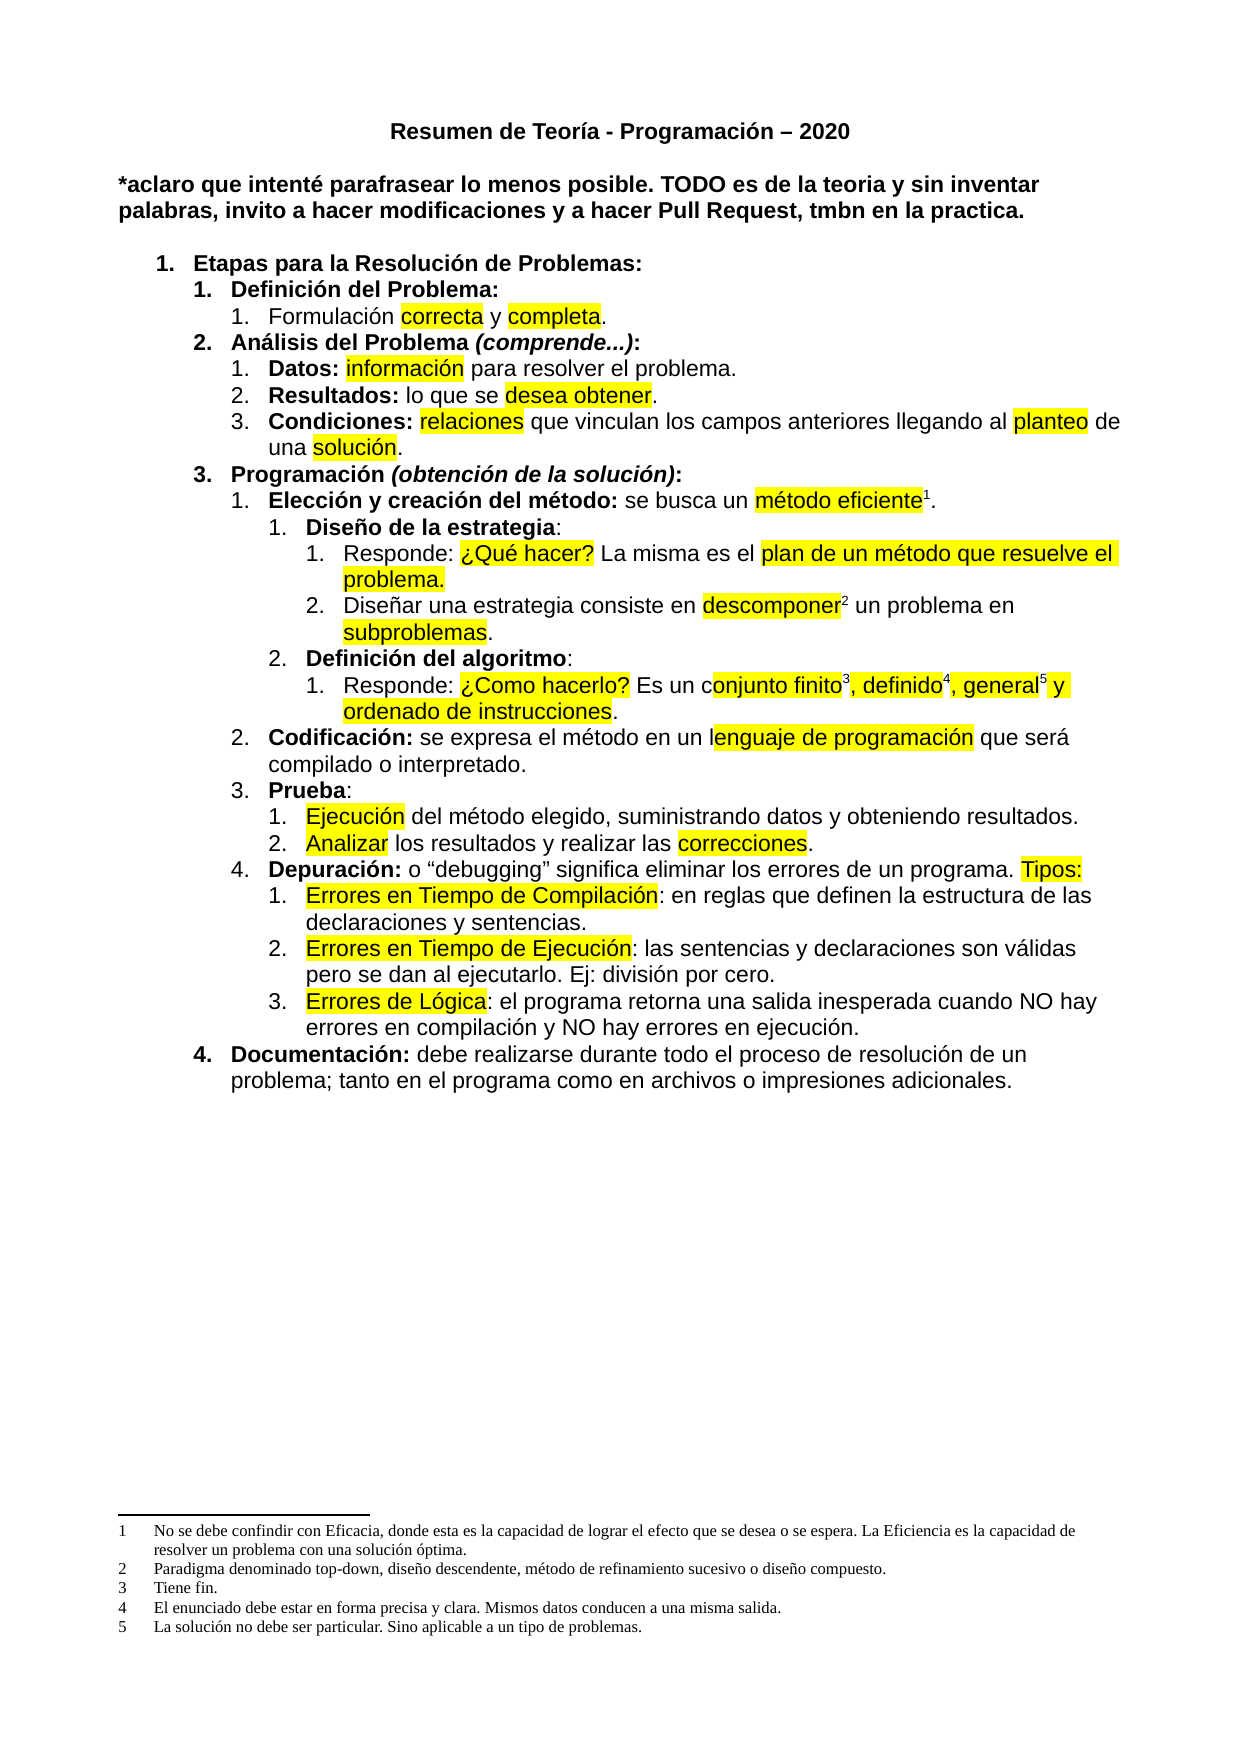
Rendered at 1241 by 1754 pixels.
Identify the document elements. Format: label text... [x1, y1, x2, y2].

list Codificación: se expresa el método en un lenguaje de programación que será compilado o interpretado. [231, 724, 1122, 777]
list Elección y creación del método: se busca un método eficiente. [231, 487, 1122, 513]
list Definición del Problema: [193, 276, 1122, 303]
list Responde: ¿Como hacerlo? Es un conjunto finito, definido, general y ordenado de instrucciones. [306, 672, 1122, 724]
list Analizar los resultados y realizar las correcciones. [268, 830, 1122, 856]
list Errores de Lógica: el programa retorna una salida inesperada cuando NO hay errores en compilación y NO hay errores en ejecución. [268, 988, 1122, 1041]
list El enunciado debe estar en forma precisa y clara. Mismos datos conducen a una misma salida. [118, 1597, 1122, 1617]
list Errores en Tiempo de Compilación: en reglas que definen la estructura de las declaraciones y sentencias. [268, 882, 1122, 935]
list Programación (obtención de la solución): [193, 461, 1122, 487]
list Resultados: lo que se desea obtener. [231, 382, 1122, 408]
list Paradigma denominado top-down, diseño descendente, método de refinamiento sucesivo o diseño compuesto. [118, 1559, 1122, 1578]
list Tiene fin. [118, 1578, 1122, 1597]
list Diseño de la estrategia: [268, 513, 1122, 540]
text *aclaro que intenté parafrasear lo menos posible. TODO es de la teoria y sin inventar palabras, invito a hacer modificaciones y a hacer Pull Request, tmbn en la practica. [118, 171, 1122, 223]
list Etapas para la Resolución de Problemas: [156, 250, 1122, 276]
list Documentación: debe realizarse durante todo el proceso de resolución de un problema; tanto en el programa como en archivos o impresiones adicionales. [193, 1041, 1122, 1093]
list La solución no debe ser particular. Sino aplicable a un tipo de problemas. [118, 1617, 1122, 1636]
list Diseñar una estrategia consiste en descomponer un problema en subproblemas. [306, 592, 1122, 645]
list Ejecución del método elegido, suministrando datos y obteniendo resultados. [268, 803, 1122, 830]
list Datos: información para resolver el problema. [231, 355, 1122, 382]
list Definición del algoritmo: [268, 645, 1122, 672]
list Formulación correcta y completa. [231, 303, 1122, 329]
list Depuración: o “debugging” significa eliminar los errores de un programa. Tipos: [231, 856, 1122, 882]
text Resumen de Teoría - Programación – 2020 [118, 118, 1122, 144]
list Responde: ¿Qué hacer? La misma es el plan de un método que resuelve el problema. [306, 540, 1122, 592]
list No se debe confindir con Eficacia, donde esta es la capacidad de lograr el efecto que se desea o se espera. La Eficiencia es la capacidad de resolver un problema con una solución óptima. [118, 1521, 1122, 1559]
list Condiciones: relaciones que vinculan los campos anteriores llegando al planteo de una solución. [231, 408, 1122, 461]
list Errores en Tiempo de Ejecución: las sentencias y declaraciones son válidas pero se dan al ejecutarlo. Ej: división por cero. [268, 935, 1122, 988]
list Análisis del Problema (comprende...): [193, 329, 1122, 355]
list Prueba: [231, 777, 1122, 803]
